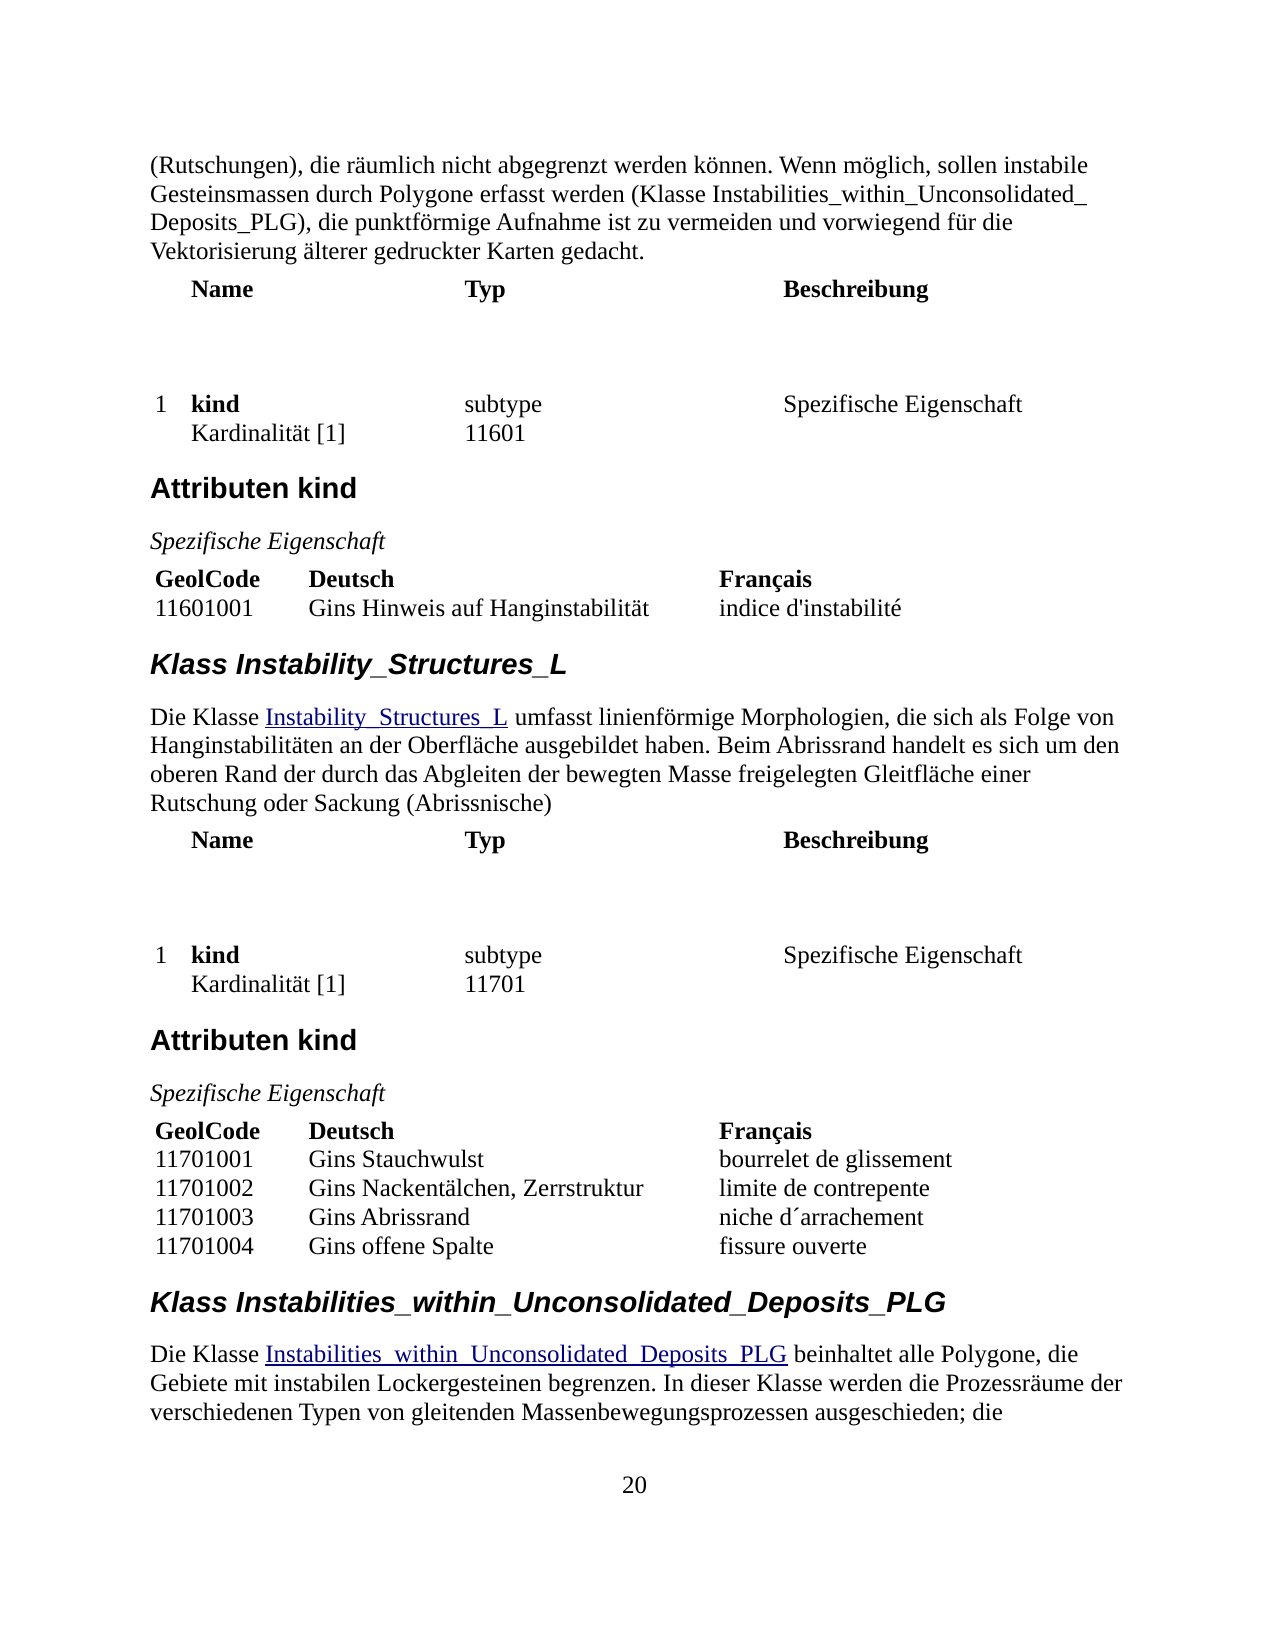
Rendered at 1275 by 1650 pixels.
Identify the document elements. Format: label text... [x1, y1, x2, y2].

table_cell 11601 [460, 418, 779, 446]
table_cell [779, 969, 1125, 998]
table_cell niche d´arrachement [714, 1202, 1125, 1231]
text Die Klasse Instability_Structures_L umfasst linienförmige Morphologien, die sich als Folge von Hanginstabilitäten an der Oberfläche ausgebildet haben. Beim Abrissrand handelt es sich um den oberen Rand der durch das Abgleiten der bewegten Masse freigelegten Gleitfläche einer Rutschung oder Sackung (Abrissnische) [150, 702, 1125, 817]
table_header [150, 274, 186, 389]
table_cell subtype [460, 389, 779, 418]
text (Rutschungen), die räumlich nicht abgegrenzt werden können. Wenn möglich, sollen instabile Gesteinsmassen durch Polygone erfasst werden (Klasse Instabilities_within_Unconsolidated_ Deposits_PLG), die punktförmige Aufnahme ist zu vermeiden und vorwiegend für die Vektorisierung älterer gedruckter Karten gedacht. [150, 150, 1125, 265]
table_cell subtype [460, 941, 779, 969]
table_header Name [186, 274, 460, 389]
table_cell Gins Hinweis auf Hanginstabilität [304, 593, 714, 622]
table_cell 11601001 [150, 593, 304, 622]
table_cell [779, 418, 1125, 446]
subtitle Attributen kind [150, 1023, 1125, 1057]
table_header Typ [460, 274, 779, 389]
table_cell 11701002 [150, 1173, 304, 1202]
table_cell 11701003 [150, 1202, 304, 1231]
text Spezifische Eigenschaft [150, 526, 1125, 555]
table_header Typ [460, 826, 779, 941]
table_cell Spezifische Eigenschaft [779, 941, 1125, 969]
table_cell Kardinalität [1] [186, 969, 460, 998]
table_header Beschreibung [779, 826, 1125, 941]
text Spezifische Eigenschaft [150, 1078, 1125, 1107]
table_cell Gins Nackentälchen, Zerrstruktur [304, 1173, 714, 1202]
table_header Deutsch [304, 1116, 714, 1144]
table_cell bourrelet de glissement [714, 1145, 1125, 1173]
table_cell indice d'instabilité [714, 593, 1125, 622]
table_cell fissure ouverte [714, 1231, 1125, 1259]
table_header GeolCode [150, 1116, 304, 1144]
table_cell 1 [150, 941, 186, 969]
table_cell Gins Abrissrand [304, 1202, 714, 1231]
table_header [150, 826, 186, 941]
table_header Beschreibung [779, 274, 1125, 389]
table_cell [150, 969, 186, 998]
table_cell kind [186, 941, 460, 969]
table_cell Gins offene Spalte [304, 1231, 714, 1259]
table_cell 11701 [460, 969, 779, 998]
table_cell limite de contrepente [714, 1173, 1125, 1202]
table_cell 11701001 [150, 1145, 304, 1173]
table_cell kind [186, 389, 460, 418]
subtitle Klass Instability_Structures_L [150, 647, 1125, 680]
table_cell [150, 418, 186, 446]
table_header Français [714, 1116, 1125, 1144]
table_header Deutsch [304, 564, 714, 593]
table_header Français [714, 564, 1125, 593]
table_cell 11701004 [150, 1231, 304, 1259]
table_cell Gins Stauchwulst [304, 1145, 714, 1173]
table_cell Spezifische Eigenschaft [779, 389, 1125, 418]
table_header GeolCode [150, 564, 304, 593]
text Die Klasse Instabilities_within_Unconsolidated_Deposits_PLG beinhaltet alle Polygone, die Gebiete mit instabilen Lockergesteinen begrenzen. In dieser Klasse werden die Prozessräume der verschiedenen Typen von gleitenden Massenbewegungsprozessen ausgeschieden; die [150, 1339, 1125, 1426]
subtitle Klass Instabilities_within_Unconsolidated_Deposits_PLG [150, 1284, 1125, 1318]
table_cell Kardinalität [1] [186, 418, 460, 446]
table_cell 1 [150, 389, 186, 418]
subtitle Attributen kind [150, 471, 1125, 505]
table_header Name [186, 826, 460, 941]
